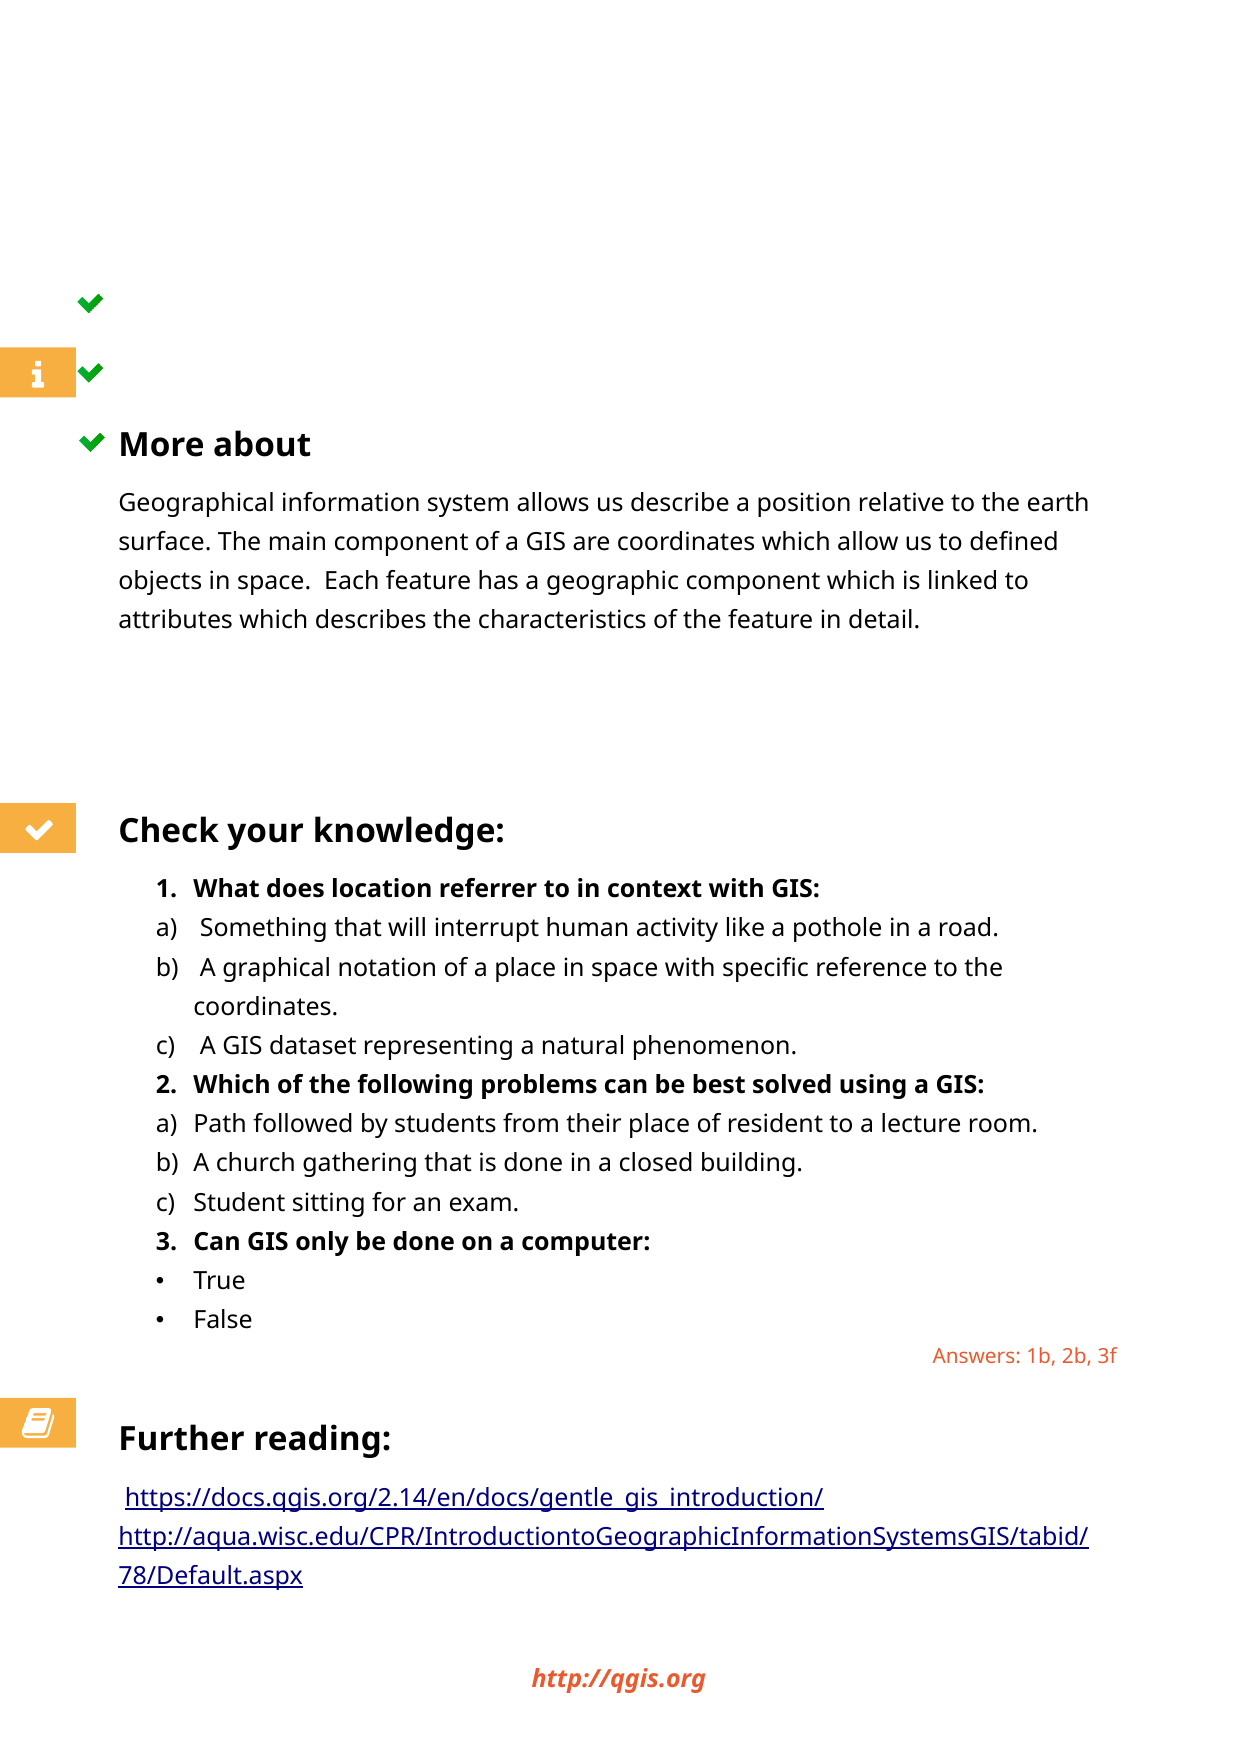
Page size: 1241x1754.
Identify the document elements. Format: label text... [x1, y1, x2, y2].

list A GIS dataset representing a natural phenomenon. [156, 1028, 1122, 1062]
subtitle Check your knowledge: [118, 807, 1122, 852]
list Can GIS only be done on a computer: [156, 1223, 1122, 1257]
list Something that will interrupt human activity like a pothole in a road. [156, 910, 1122, 944]
list A church gathering that is done in a closed building. [156, 1145, 1122, 1179]
list Path followed by students from their place of resident to a lecture room. [156, 1106, 1122, 1140]
list False [156, 1302, 1122, 1336]
list True [156, 1263, 1122, 1297]
list Which of the following problems can be best solved using a GIS: [156, 1067, 1122, 1101]
list Student sitting for an exam. [156, 1184, 1122, 1218]
subtitle Further reading: [118, 1415, 1122, 1461]
text Answers: 1b, 2b, 3f [118, 1341, 1122, 1369]
text https://docs.qgis.org/2.14/en/docs/gentle_gis_introduction/ [118, 1479, 1122, 1513]
text Geographical information system allows us describe a position relative to the earth surface. The main component of a GIS are coordinates which allow us to defined objects in space. Each feature has a geographic component which is linked to attributes which describes the characteristics of the feature in detail. [118, 484, 1122, 636]
list What does location referrer to in context with GIS: [156, 871, 1122, 905]
text http://aqua.wisc.edu/CPR/IntroductiontoGeographicInformationSystemsGIS/tabid/78/Default.aspx [118, 1518, 1122, 1592]
subtitle More about [118, 368, 1122, 466]
list A graphical notation of a place in space with specific reference to the coordinates. [156, 949, 1122, 1022]
